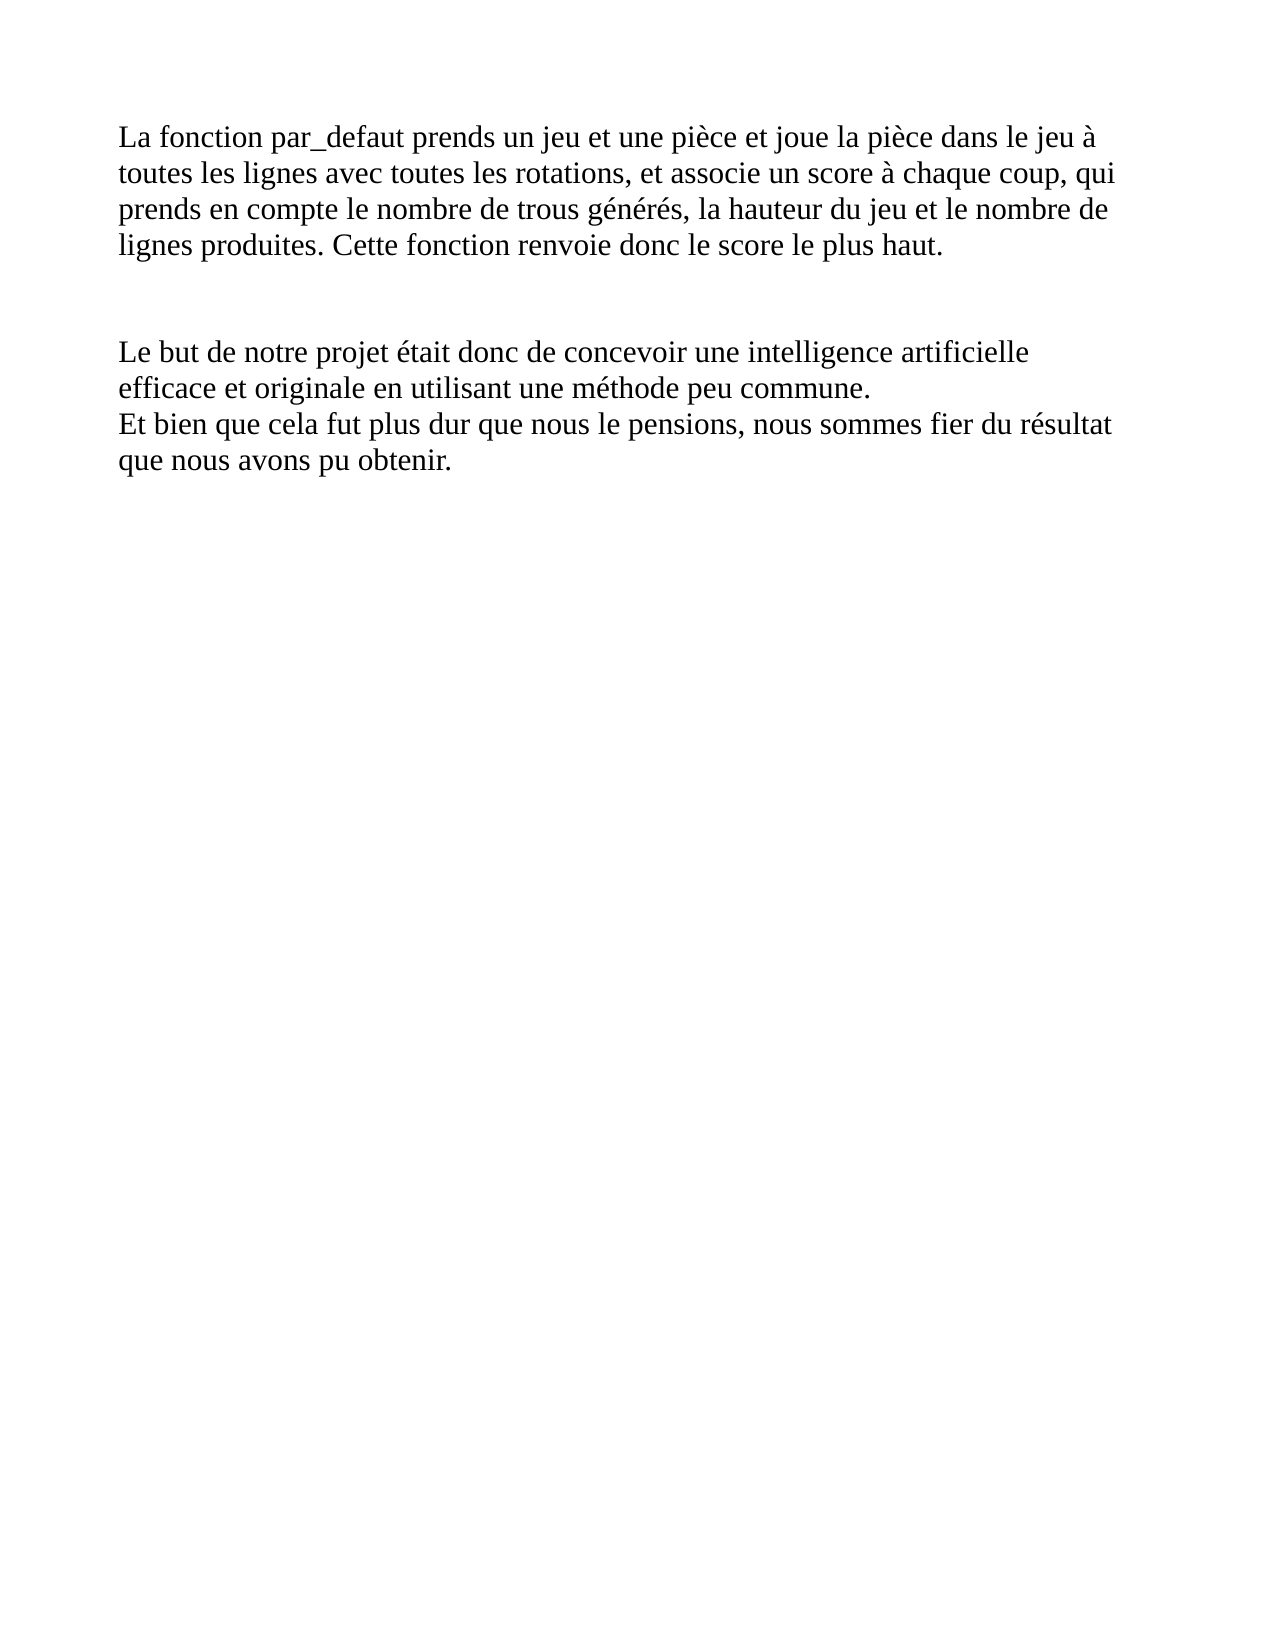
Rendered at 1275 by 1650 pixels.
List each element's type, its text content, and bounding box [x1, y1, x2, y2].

text La fonction par_defaut prends un jeu et une pièce et joue la pièce dans le jeu à toutes les lignes avec toutes les rotations, et associe un score à chaque coup, qui prends en compte le nombre de trous générés, la hauteur du jeu et le nombre de lignes produites. Cette fonction renvoie donc le score le plus haut. [118, 118, 1127, 262]
text Le but de notre projet était donc de concevoir une intelligence artificielle efficace et originale en utilisant une méthode peu commune. Et bien que cela fut plus dur que nous le pensions, nous sommes fier du résultat que nous avons pu obtenir. [118, 334, 1127, 477]
